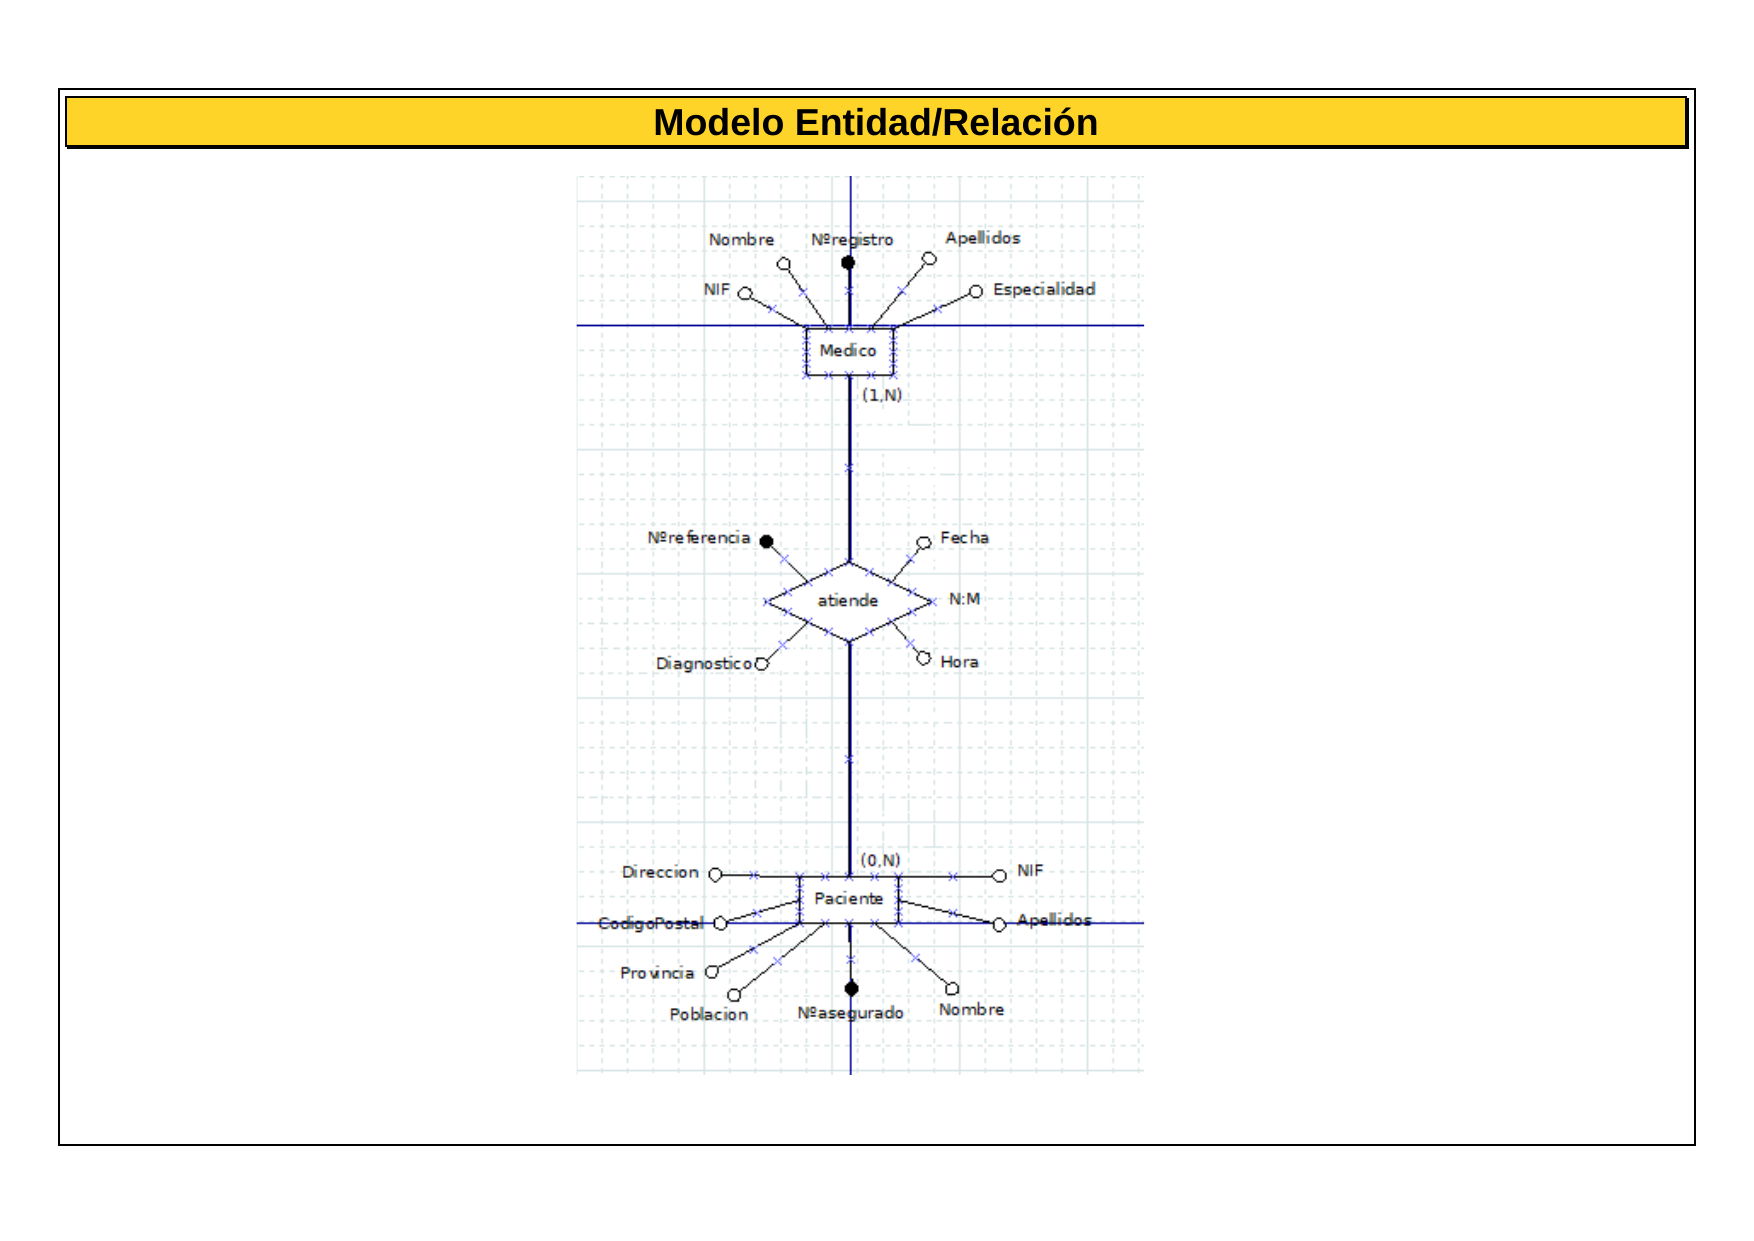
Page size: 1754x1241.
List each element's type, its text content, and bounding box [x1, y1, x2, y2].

table_header Modelo Entidad/Relación [60, 90, 1694, 155]
table_cell [60, 155, 1694, 1144]
picture [576, 176, 1145, 1075]
